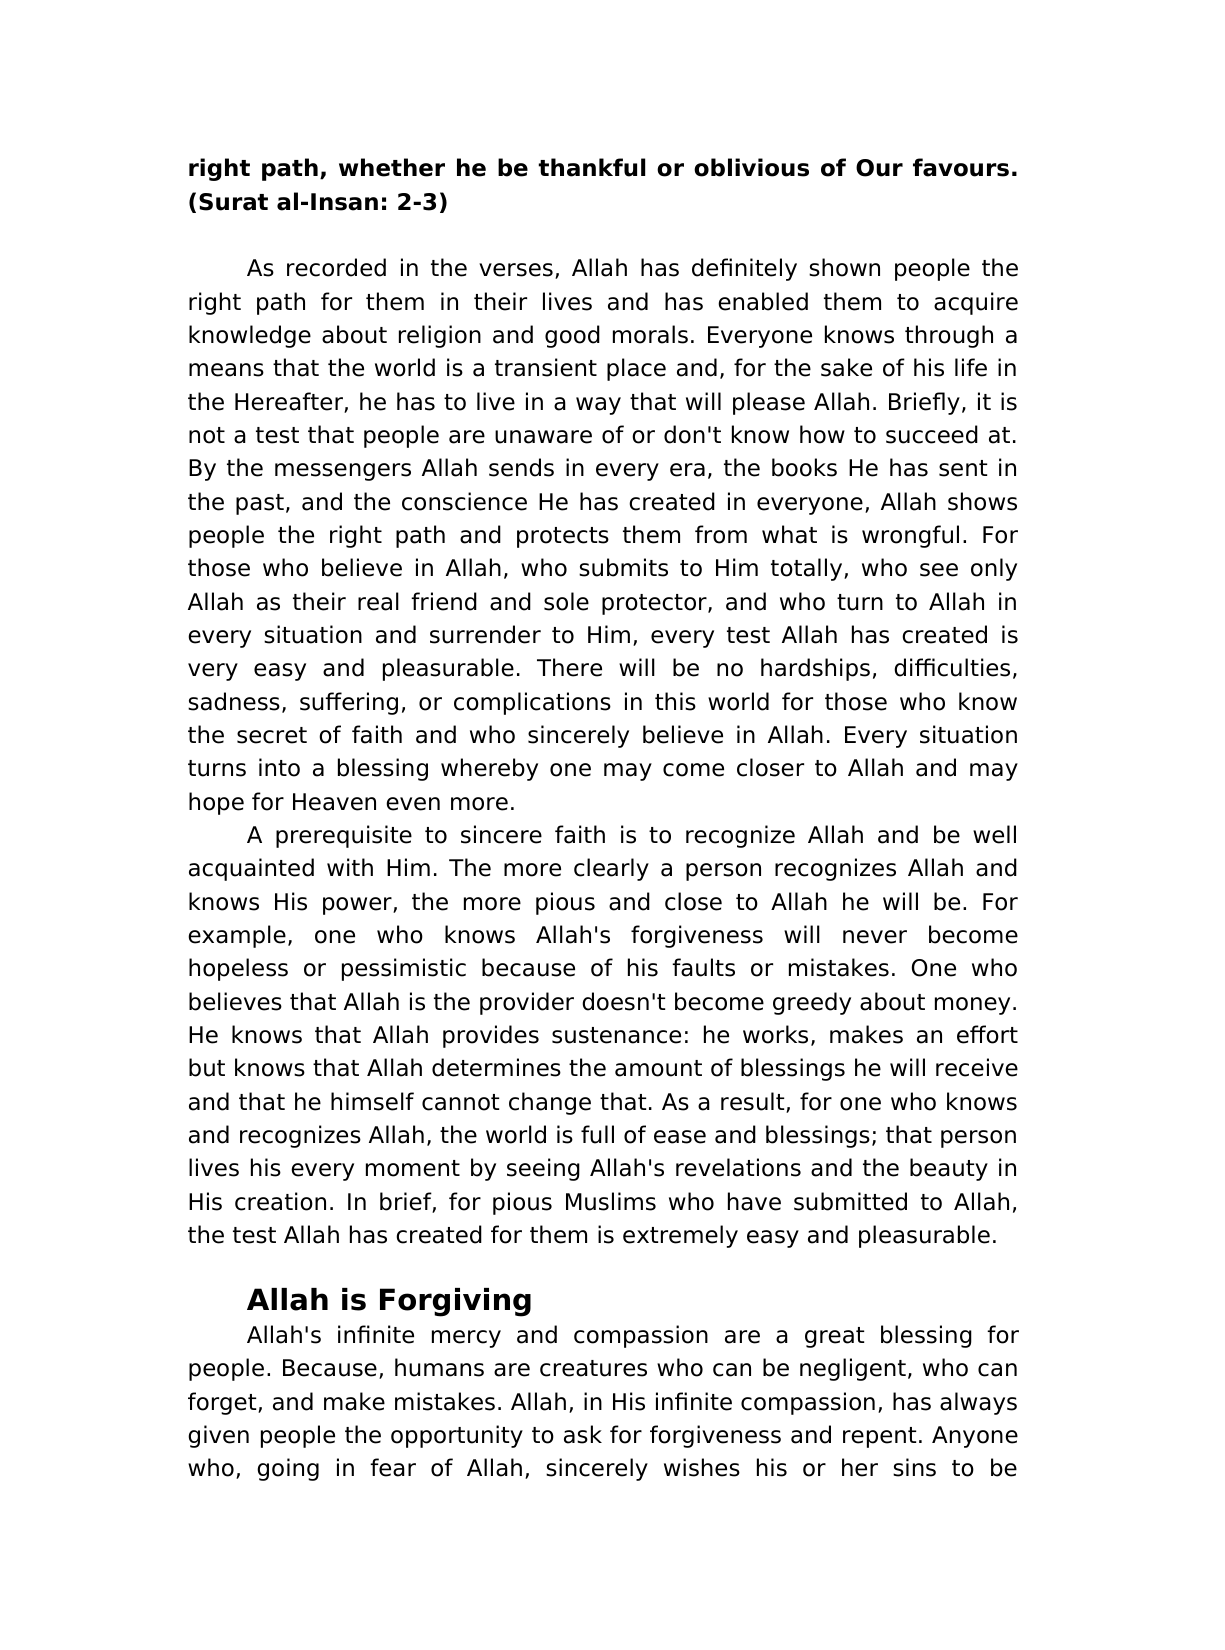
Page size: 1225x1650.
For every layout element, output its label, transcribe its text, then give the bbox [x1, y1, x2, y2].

text right path, whether he be thankful or oblivious of Our favours. (Surat al-Insan: 2-3) [187, 150, 1020, 217]
text Allah's infinite mercy and compassion are a great blessing for people. Because, humans are creatures who can be negligent, who can forget, and make mistakes. Allah, in His infinite compassion, has always given people the opportunity to ask for forgiveness and repent. Anyone who, going in fear of Allah, sincerely wishes his or her sins to be [187, 1317, 1020, 1483]
text As recorded in the verses, Allah has definitely shown people the right path for them in their lives and has enabled them to acquire knowledge about religion and good morals. Everyone knows through a means that the world is a transient place and, for the sake of his life in the Hereafter, he has to live in a way that will please Allah. Briefly, it is not a test that people are unaware of or don't know how to succeed at. By the messengers Allah sends in every era, the books He has sent in the past, and the conscience He has created in everyone, Allah shows people the right path and protects them from what is wrongful. For those who believe in Allah, who submits to Him totally, who see only Allah as their real friend and sole protector, and who turn to Allah in every situation and surrender to Him, every test Allah has created is very easy and pleasurable. There will be no hardships, difficulties, sadness, suffering, or complications in this world for those who know the secret of faith and who sincerely believe in Allah. Every situation turns into a blessing whereby one may come closer to Allah and may hope for Heaven even more. [187, 250, 1020, 817]
text A prerequisite to sincere faith is to recognize Allah and be well acquainted with Him. The more clearly a person recognizes Allah and knows His power, the more pious and close to Allah he will be. For example, one who knows Allah's forgiveness will never become hopeless or pessimistic because of his faults or mistakes. One who believes that Allah is the provider doesn't become greedy about money. He knows that Allah provides sustenance: he works, makes an effort but knows that Allah determines the amount of blessings he will receive and that he himself cannot change that. As a result, for one who knows and recognizes Allah, the world is full of ease and blessings; that person lives his every moment by seeing Allah's revelations and the beauty in His creation. In brief, for pious Muslims who have submitted to Allah, the test Allah has created for them is extremely easy and pleasurable. [187, 817, 1020, 1250]
text Allah is Forgiving [187, 1283, 1020, 1317]
